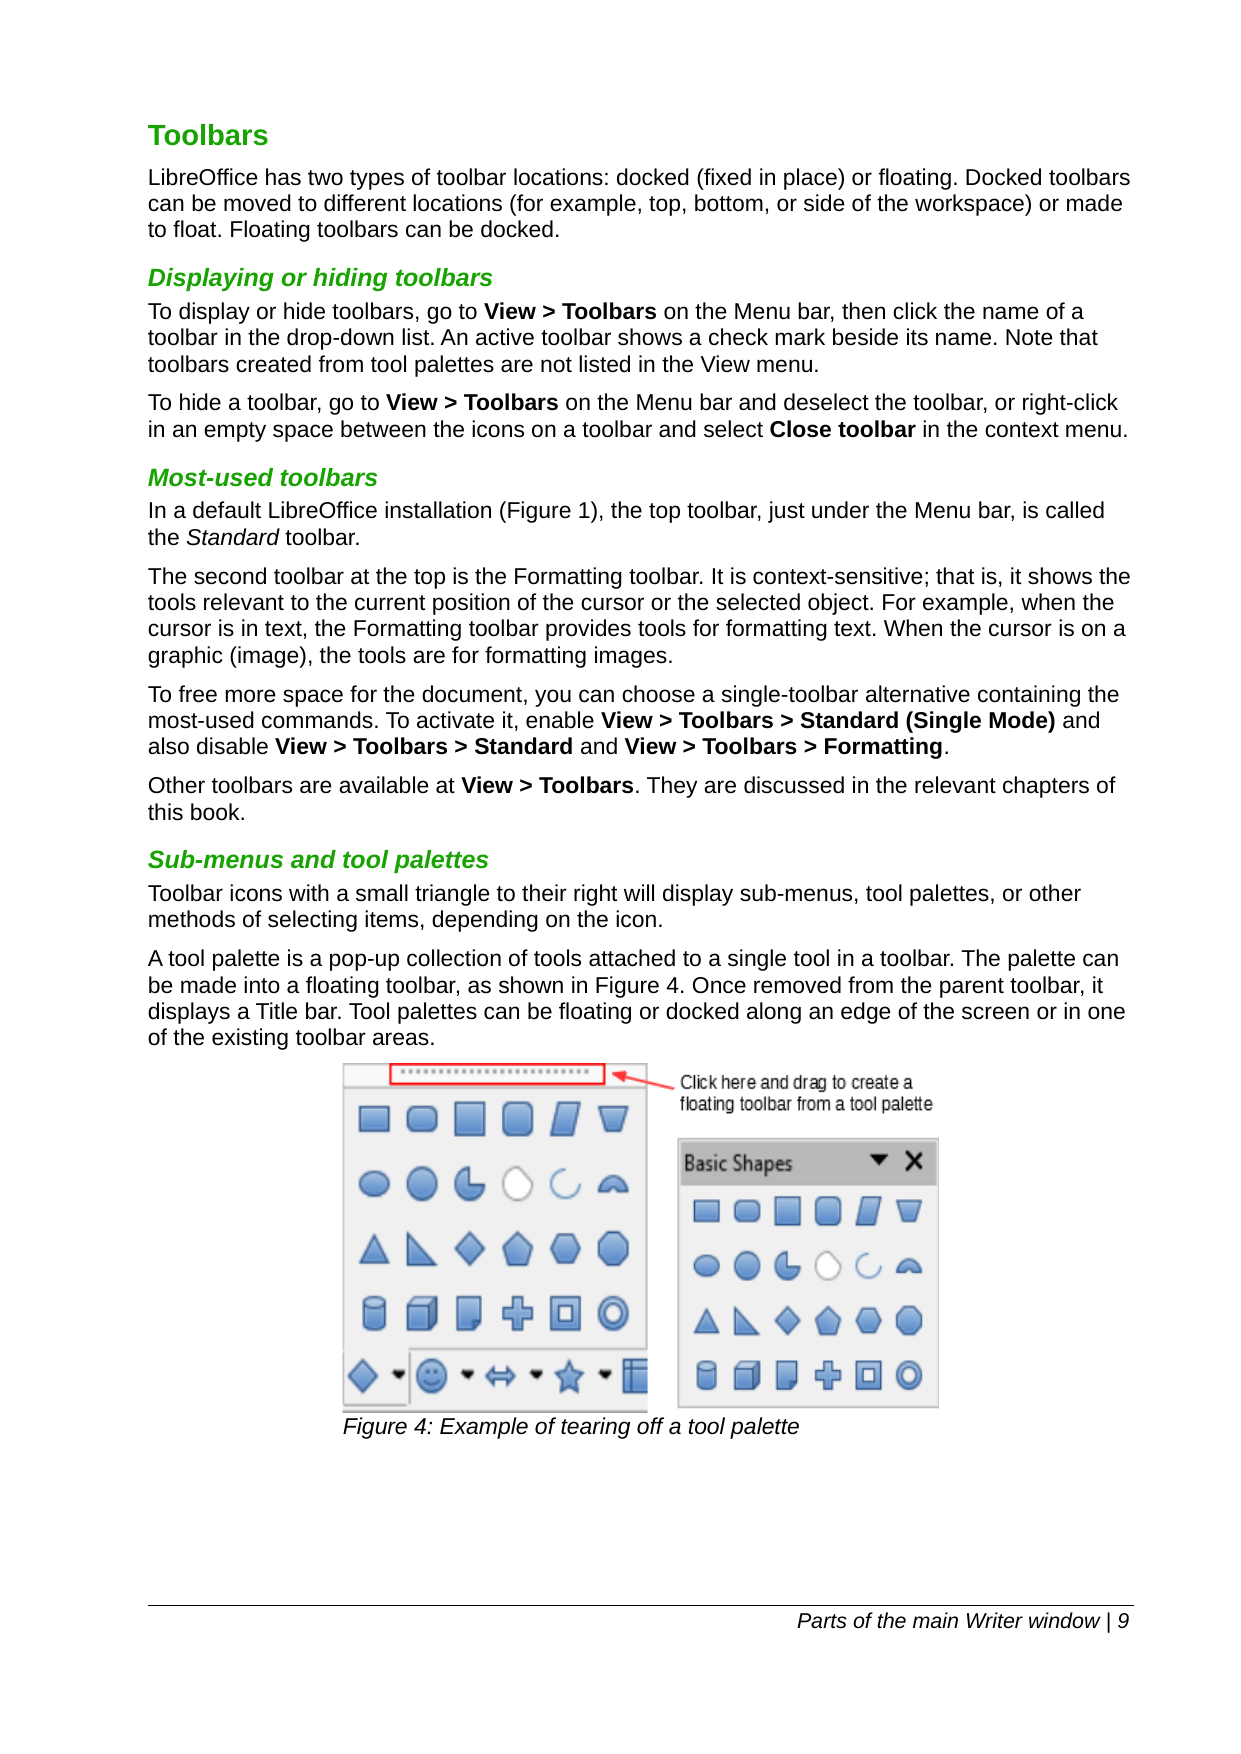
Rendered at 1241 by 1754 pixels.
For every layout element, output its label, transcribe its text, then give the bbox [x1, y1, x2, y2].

subtitle Displaying or hiding toolbars [148, 263, 1134, 292]
text Figure 4: Example of tearing off a tool palette [343, 1413, 939, 1439]
text Other toolbars are available at View > Toolbars. They are discussed in the relevant chapters of this book. [148, 772, 1134, 825]
text To free more space for the document, you can choose a single-toolbar alternative containing the most-used commands. To activate it, enable View > Toolbars > Standard (Single Mode) and also disable View > Toolbars > Standard and View > Toolbars > Formatting. [148, 681, 1134, 759]
text To hide a toolbar, go to View > Toolbars on the Menu bar and deselect the toolbar, or right-click in an empty space between the icons on a toolbar and select Close toolbar in the context menu. [148, 389, 1134, 442]
text The second toolbar at the top is the Formatting toolbar. It is context-sensitive; that is, it shows the tools relevant to the current position of the cursor or the selected object. For example, when the cursor is in text, the Formatting toolbar provides tools for formatting text. When the cursor is on a graphic (image), the tools are for formatting images. [148, 563, 1134, 668]
subtitle Most-used toolbars [148, 463, 1134, 491]
text In a default LibreOffice installation (Figure 1), the top toolbar, just under the Menu bar, is called the Standard toolbar. [148, 497, 1134, 550]
text Toolbar icons with a small triangle to their right will display sub-menus, tool palettes, or other methods of selecting items, depending on the icon. [148, 880, 1134, 933]
subtitle Sub-menus and tool palettes [148, 845, 1134, 874]
text LibreOffice has two types of toolbar locations: docked (fixed in place) or floating. Docked toolbars can be moved to different locations (for example, top, bottom, or side of the workspace) or made to float. Floating toolbars can be docked. [148, 163, 1134, 242]
picture [342, 1063, 939, 1413]
text To display or hide toolbars, go to View > Toolbars on the Menu bar, then click the name of a toolbar in the drop-down list. An active toolbar shows a check mark beside its name. Note that toolbars created from tool palettes are not listed in the View menu. [148, 298, 1134, 377]
text A tool palette is a pop-up collection of tools attached to a single tool in a toolbar. The palette can be made into a floating toolbar, as shown in Figure 4. Once removed from the parent toolbar, it displays a Title bar. Tool palettes can be floating or docked along an edge of the screen or in one of the existing toolbar areas. [148, 945, 1134, 1051]
subtitle Toolbars [148, 118, 1134, 152]
